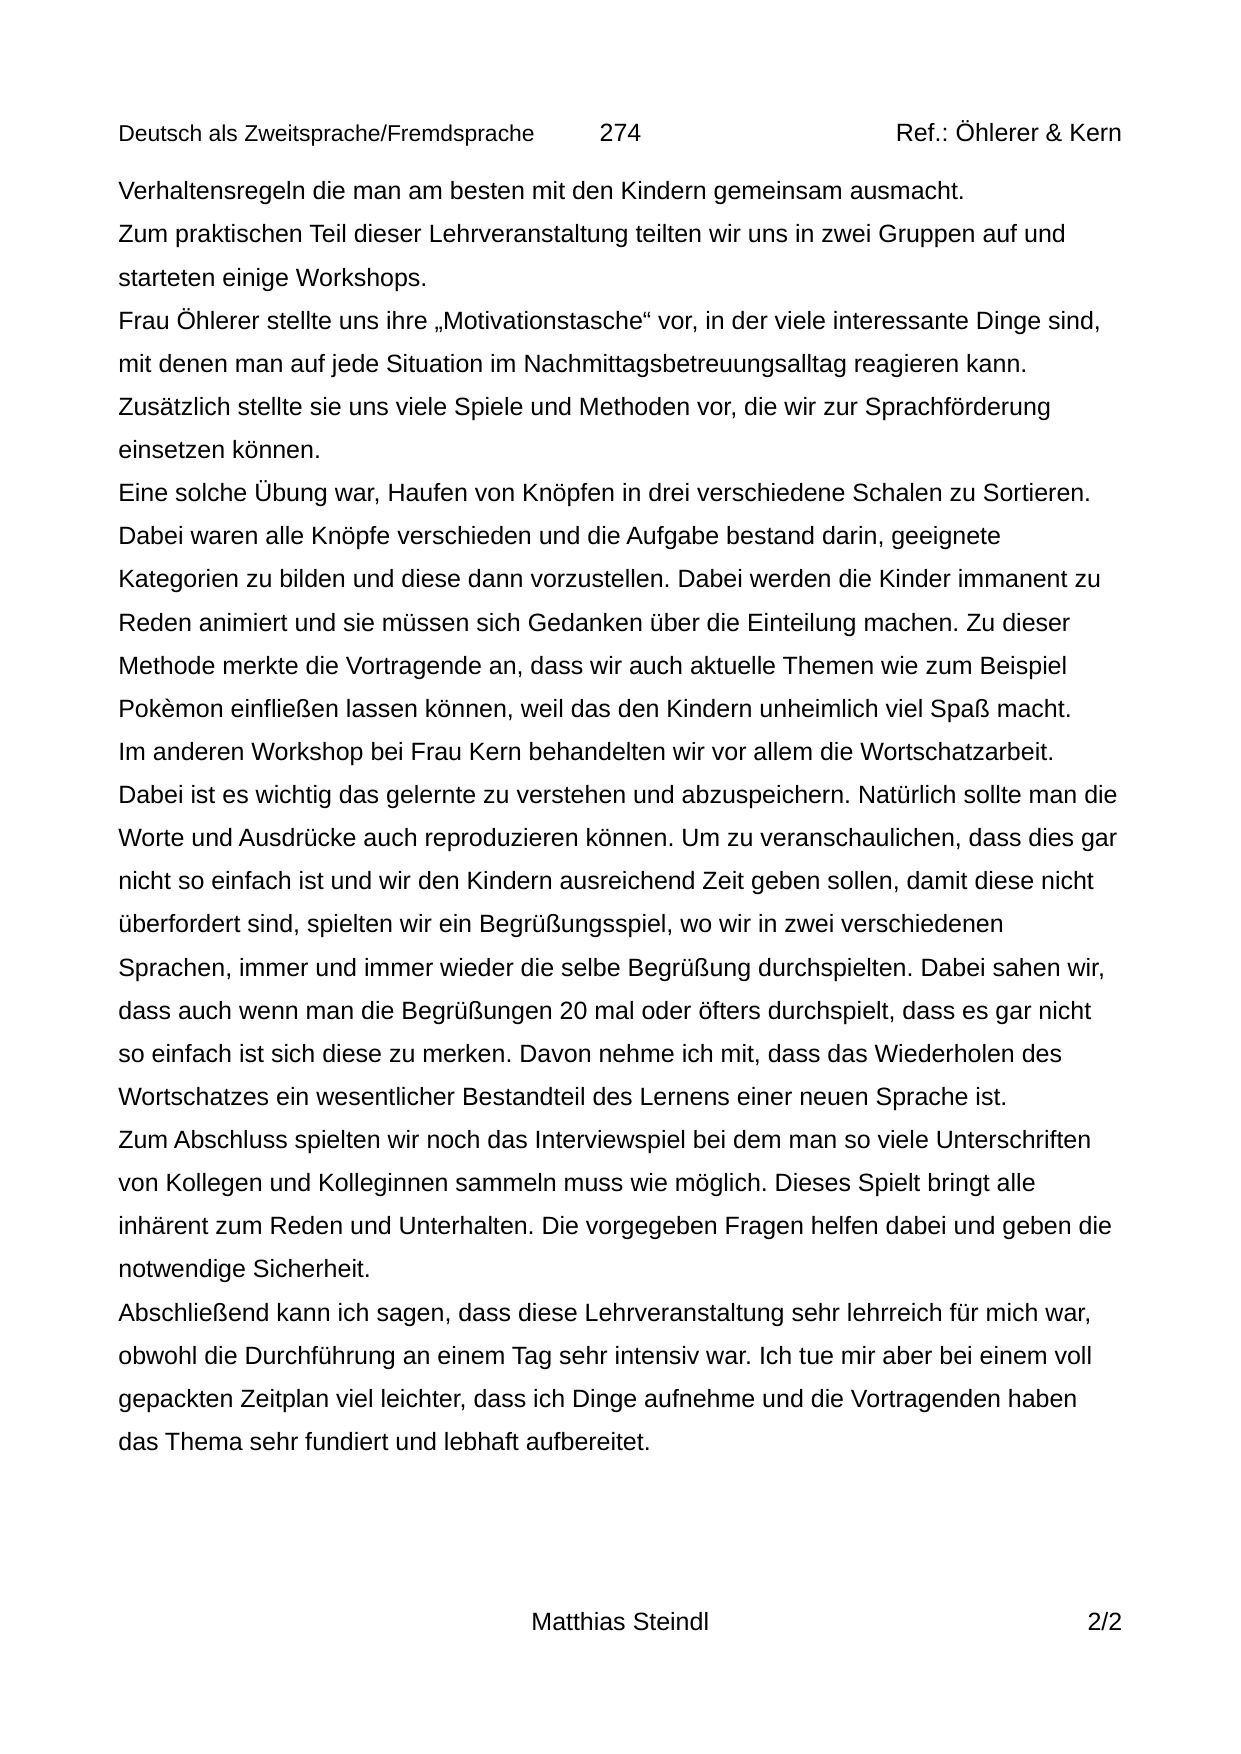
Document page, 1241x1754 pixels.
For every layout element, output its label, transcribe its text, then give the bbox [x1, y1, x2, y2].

text Zusätzlich stellte sie uns viele Spiele und Methoden vor, die wir zur Sprachförderung einsetzen können. [118, 392, 1122, 464]
text Frau Öhlerer stellte uns ihre „Motivationstasche“ vor, in der viele interessante Dinge sind, mit denen man auf jede Situation im Nachmittagsbetreuungsalltag reagieren kann. [118, 306, 1122, 378]
text Zum praktischen Teil dieser Lehrveranstaltung teilten wir uns in zwei Gruppen auf und starteten einige Workshops. [118, 219, 1122, 291]
text Zum Abschluss spielten wir noch das Interviewspiel bei dem man so viele Unterschriften von Kollegen und Kolleginnen sammeln muss wie möglich. Dieses Spielt bringt alle inhärent zum Reden und Unterhalten. Die vorgegeben Fragen helfen dabei und geben die notwendige Sicherheit. [118, 1125, 1122, 1283]
text Im anderen Workshop bei Frau Kern behandelten wir vor allem die Wortschatzarbeit. Dabei ist es wichtig das gelernte zu verstehen und abzuspeichern. Natürlich sollte man die Worte und Ausdrücke auch reproduzieren können. Um zu veranschaulichen, dass dies gar nicht so einfach ist und wir den Kindern ausreichend Zeit geben sollen, damit diese nicht überfordert sind, spielten wir ein Begrüßungsspiel, wo wir in zwei verschiedenen Sprachen, immer und immer wieder die selbe Begrüßung durchspielten. Dabei sahen wir, dass auch wenn man die Begrüßungen 20 mal oder öfters durchspielt, dass es gar nicht so einfach ist sich diese zu merken. Davon nehme ich mit, dass das Wiederholen des Wortschatzes ein wesentlicher Bestandteil des Lernens einer neuen Sprache ist. [118, 737, 1122, 1111]
text Verhaltensregeln die man am besten mit den Kindern gemeinsam ausmacht. [118, 176, 1122, 205]
text Abschließend kann ich sagen, dass diese Lehrveranstaltung sehr lehrreich für mich war, obwohl die Durchführung an einem Tag sehr intensiv war. Ich tue mir aber bei einem voll gepackten Zeitplan viel leichter, dass ich Dinge aufnehme und die Vortragenden haben das Thema sehr fundiert und lebhaft aufbereitet. [118, 1298, 1122, 1456]
text Eine solche Übung war, Haufen von Knöpfen in drei verschiedene Schalen zu Sortieren. Dabei waren alle Knöpfe verschieden und die Aufgabe bestand darin, geeignete Kategorien zu bilden und diese dann vorzustellen. Dabei werden die Kinder immanent zu Reden animiert und sie müssen sich Gedanken über die Einteilung machen. Zu dieser Methode merkte die Vortragende an, dass wir auch aktuelle Themen wie zum Beispiel Pokèmon einfließen lassen können, weil das den Kindern unheimlich viel Spaß macht. [118, 478, 1122, 723]
